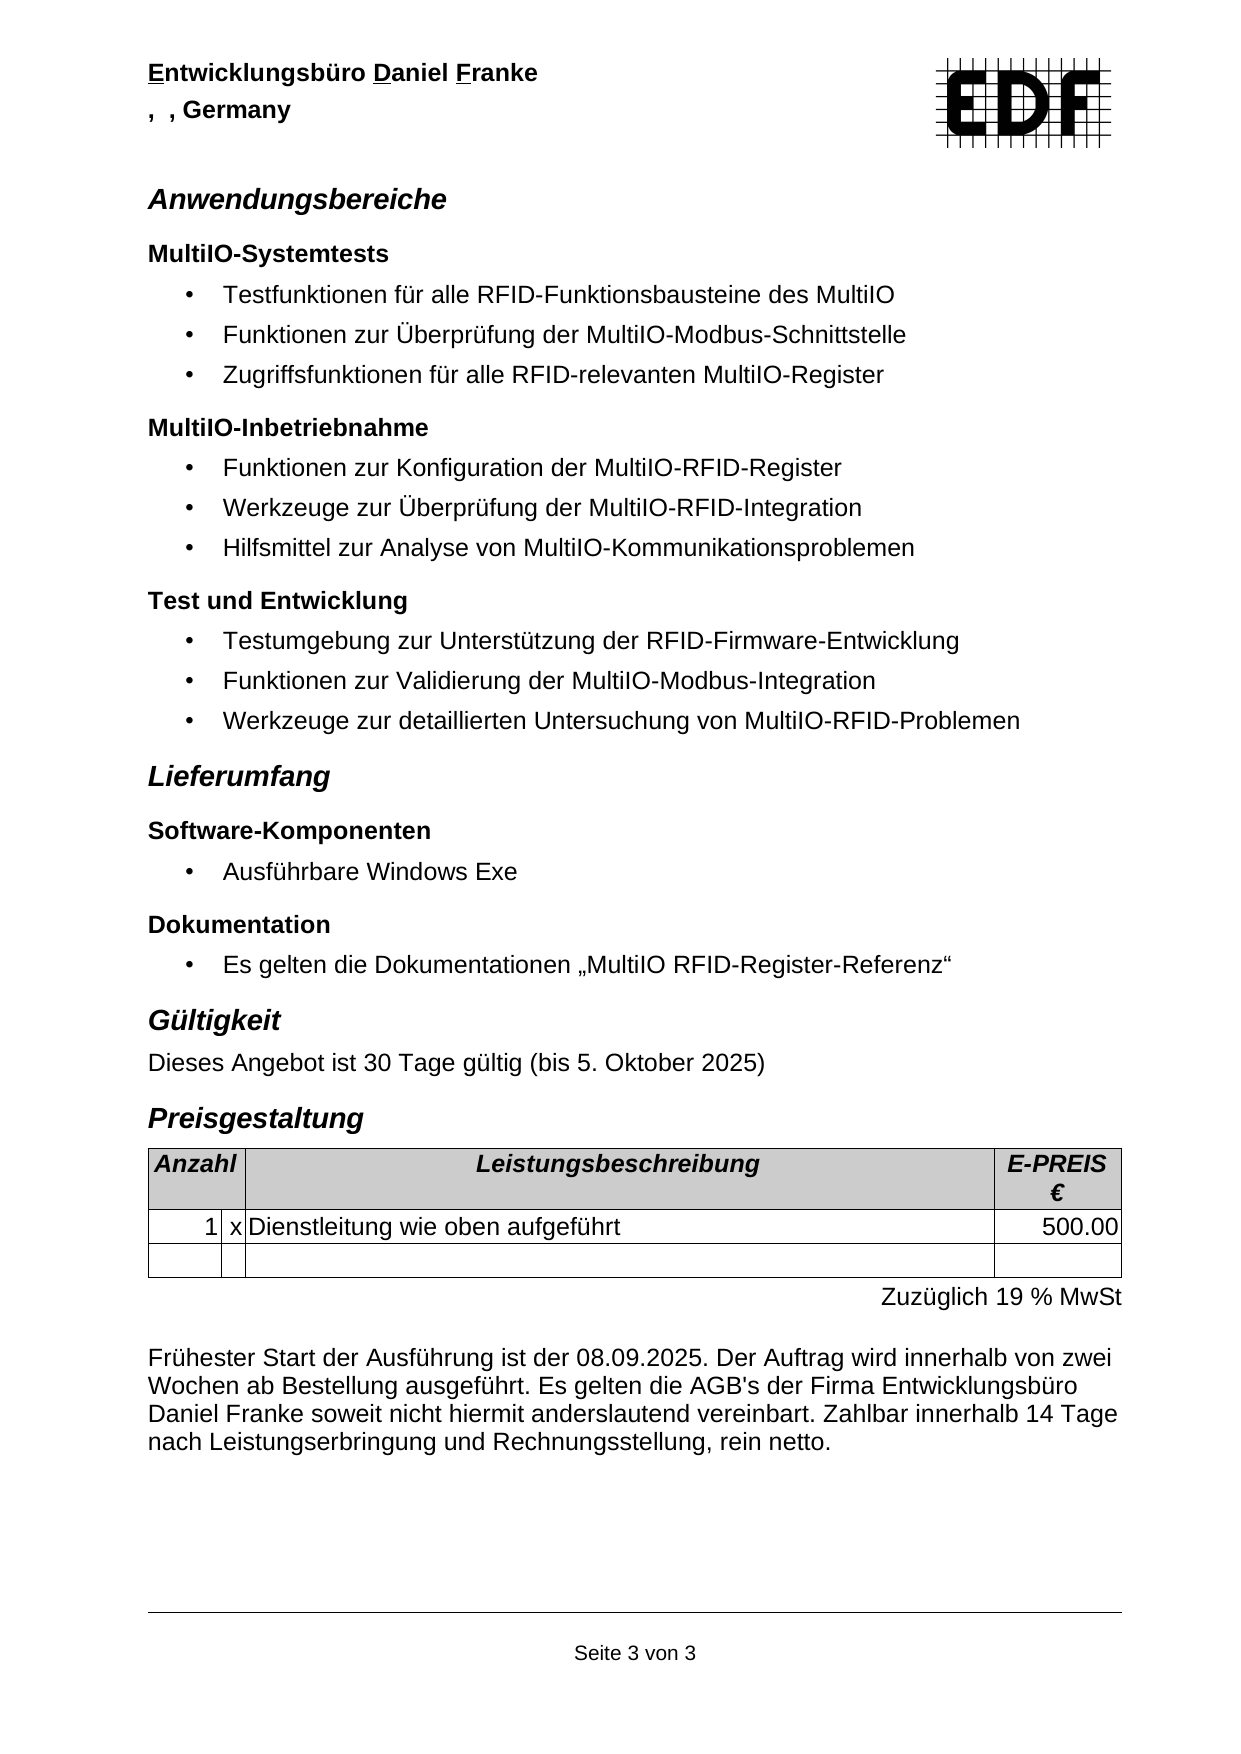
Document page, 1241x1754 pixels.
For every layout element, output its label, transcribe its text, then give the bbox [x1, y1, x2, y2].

table_cell 500,00 [995, 1210, 1121, 1243]
table_cell [222, 1244, 245, 1277]
table_cell x [222, 1210, 245, 1243]
subtitle Dokumentation [148, 911, 1122, 939]
table_cell [995, 1244, 1121, 1277]
table_header Leistungsbeschreibung [246, 1149, 994, 1209]
subtitle Test und Entwicklung [148, 587, 1122, 615]
subtitle MultiIO-Inbetriebnahme [148, 413, 1122, 442]
list Ausführbare Windows Exe [185, 858, 1122, 886]
subtitle Preisgestaltung [148, 1102, 1122, 1135]
list Es gelten die Dokumentationen „MultiIO RFID-Register-Referenz“ [185, 951, 1122, 979]
table_header Anzahl [149, 1149, 245, 1209]
subtitle Gültigkeit [148, 1004, 1122, 1037]
table_cell Dienstleitung wie oben aufgeführt [246, 1210, 994, 1243]
list Werkzeuge zur detaillierten Untersuchung von MultiIO-RFID-Problemen [185, 707, 1122, 735]
picture [935, 58, 1112, 148]
table_header E-PREIS € [995, 1149, 1121, 1209]
table_cell [149, 1244, 221, 1277]
subtitle MultiIO-Systemtests [148, 240, 1122, 268]
list Funktionen zur Überprüfung der MultiIO-Modbus-Schnittstelle [185, 321, 1122, 349]
subtitle Anwendungsbereiche [148, 183, 1122, 215]
list Funktionen zur Validierung der MultiIO-Modbus-Integration [185, 667, 1122, 695]
subtitle Lieferumfang [148, 760, 1122, 792]
text Dieses Angebot ist 30 Tage gültig (bis 5. Oktober 2025) [148, 1049, 1122, 1077]
table_cell 1 [149, 1210, 221, 1243]
list Werkzeuge zur Überprüfung der MultiIO-RFID-Integration [185, 494, 1122, 522]
list Zugriffsfunktionen für alle RFID-relevanten MultiIO-Register [185, 361, 1122, 388]
list Testfunktionen für alle RFID-Funktionsbausteine des MultiIO [185, 281, 1122, 309]
table_cell [246, 1244, 994, 1277]
subtitle Software-Komponenten [148, 817, 1122, 845]
list Hilfsmittel zur Analyse von MultiIO-Kommunikationsproblemen [185, 534, 1122, 562]
list Funktionen zur Konfiguration der MultiIO-RFID-Register [185, 454, 1122, 482]
list Testumgebung zur Unterstützung der RFID-Firmware-Entwicklung [185, 627, 1122, 655]
table_cell Zuzüglich 19% MwSt [148, 1278, 1122, 1316]
text Frühester Start der Ausführung ist der 08.09.2025. Der Auftrag wird innerhalb von zwei Wochen ab Bestellung ausgeführt. Es gelten die AGB's der Firma Entwicklungsbüro Daniel Franke soweit nicht hiermit anderslautend vereinbart. Zahlbar innerhalb 14 Tage nach Leistungserbringung und Rechnungsstellung, rein netto. [148, 1344, 1122, 1456]
